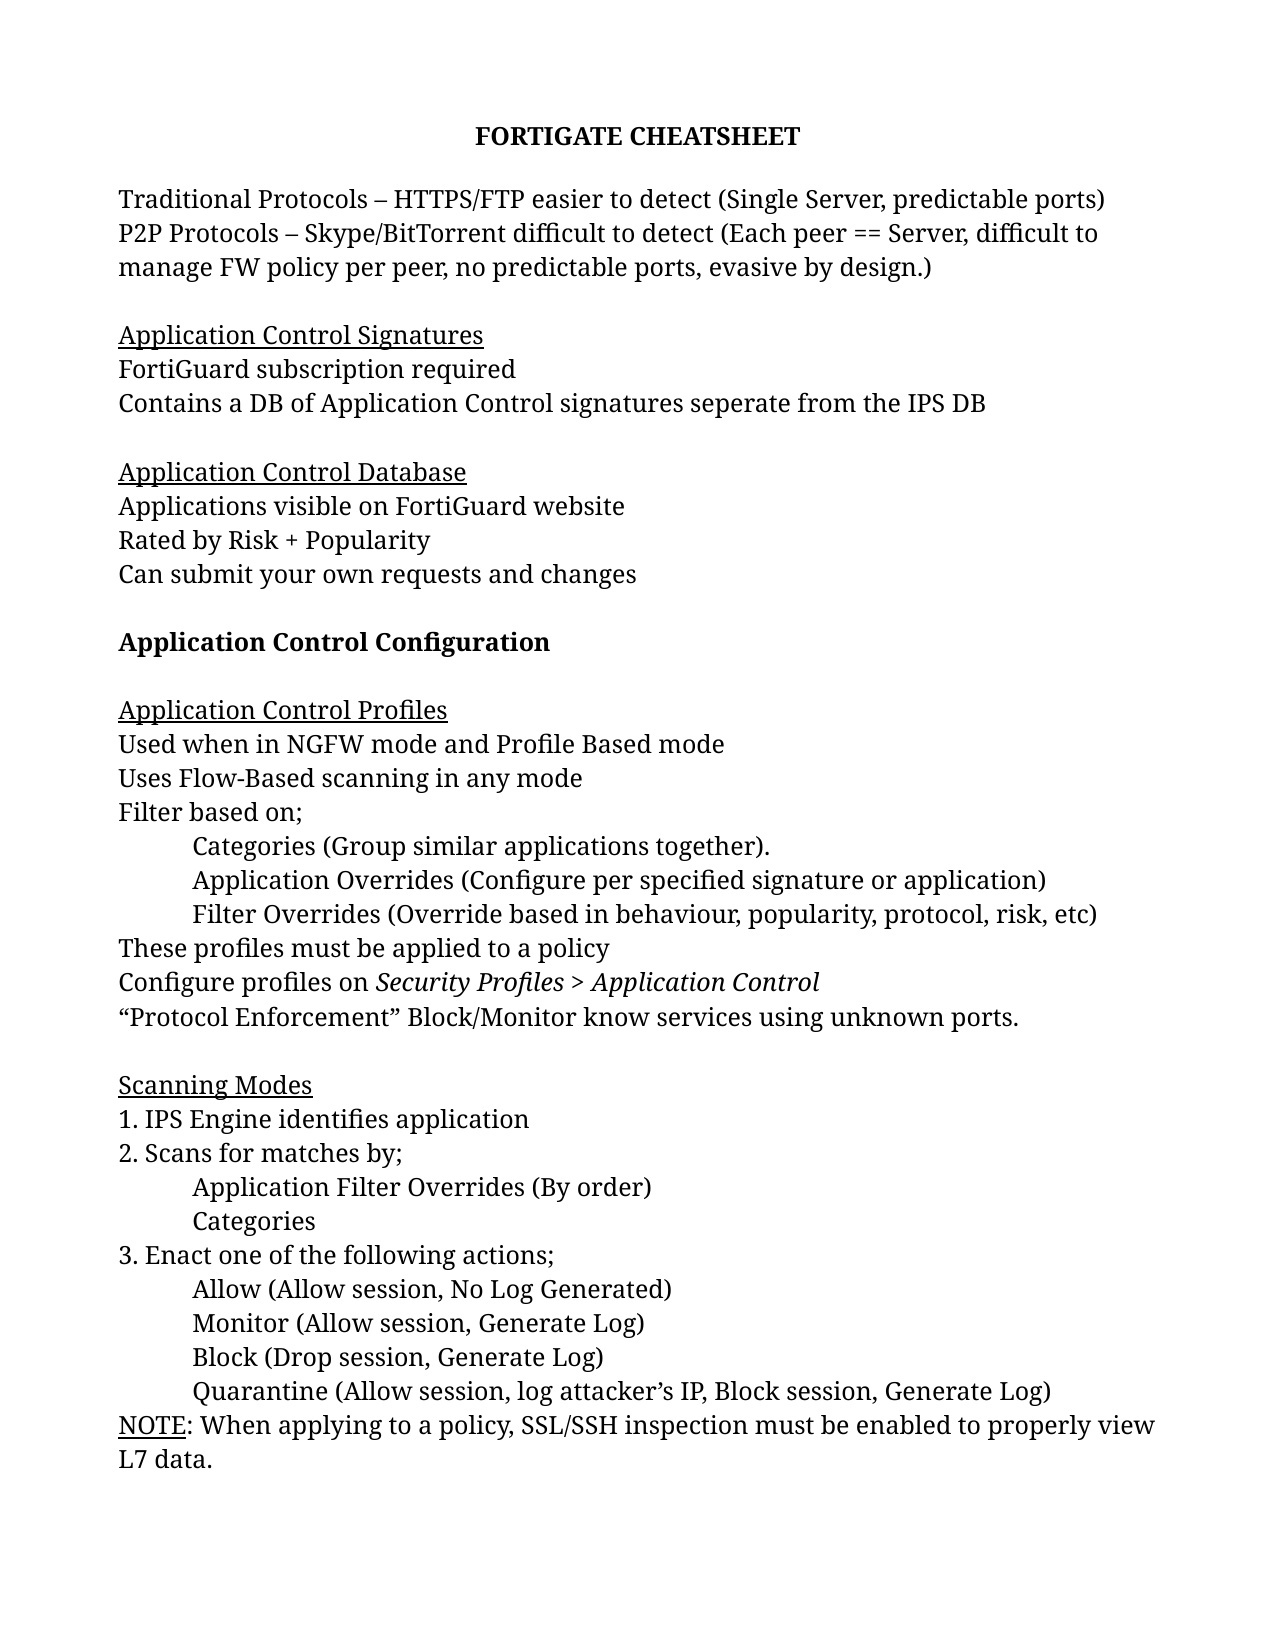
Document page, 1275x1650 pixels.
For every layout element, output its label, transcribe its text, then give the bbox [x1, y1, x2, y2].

text Quarantine (Allow session, log attacker’s IP, Block session, Generate Log) [118, 1374, 1157, 1408]
text Filter Overrides (Override based in behaviour, popularity, protocol, risk, etc) [118, 897, 1157, 931]
text Scanning Modes [118, 1067, 1157, 1101]
text P2P Protocols – Skype/BitTorrent difficult to detect (Each peer == Server, difficult to manage FW policy per peer, no predictable ports, evasive by design.) [118, 216, 1157, 284]
text Uses Flow-Based scanning in any mode [118, 761, 1157, 795]
text Traditional Protocols – HTTPS/FTP easier to detect (Single Server, predictable ports) [118, 182, 1157, 216]
text FortiGuard subscription required [118, 352, 1157, 386]
text Categories (Group similar applications together). [118, 829, 1157, 863]
text Application Control Database [118, 454, 1157, 488]
text Categories [118, 1203, 1157, 1238]
text 2. Scans for matches by; [118, 1135, 1157, 1169]
text Application Filter Overrides (By order) [118, 1169, 1157, 1203]
text Rated by Risk + Popularity [118, 522, 1157, 556]
text Application Control Signatures [118, 318, 1157, 352]
text Applications visible on FortiGuard website [118, 488, 1157, 522]
text Configure profiles on Security Profiles > Application Control [118, 965, 1157, 999]
text Contains a DB of Application Control signatures seperate from the IPS DB [118, 386, 1157, 420]
text Can submit your own requests and changes [118, 556, 1157, 590]
text Application Control Profiles [118, 693, 1157, 727]
text “Protocol Enforcement” Block/Monitor know services using unknown ports. [118, 999, 1157, 1033]
text Allow (Allow session, No Log Generated) [118, 1272, 1157, 1306]
text Application Control Configuration [118, 624, 1157, 658]
text Application Overrides (Configure per specified signature or application) [118, 863, 1157, 897]
text Used when in NGFW mode and Profile Based mode [118, 727, 1157, 761]
text Block (Drop session, Generate Log) [118, 1340, 1157, 1374]
text 1. IPS Engine identifies application [118, 1101, 1157, 1135]
text Monitor (Allow session, Generate Log) [118, 1306, 1157, 1340]
text These profiles must be applied to a policy [118, 931, 1157, 965]
text NOTE: When applying to a policy, SSL/SSH inspection must be enabled to properly view L7 data. [118, 1408, 1157, 1476]
text 3. Enact one of the following actions; [118, 1238, 1157, 1272]
text Filter based on; [118, 795, 1157, 829]
